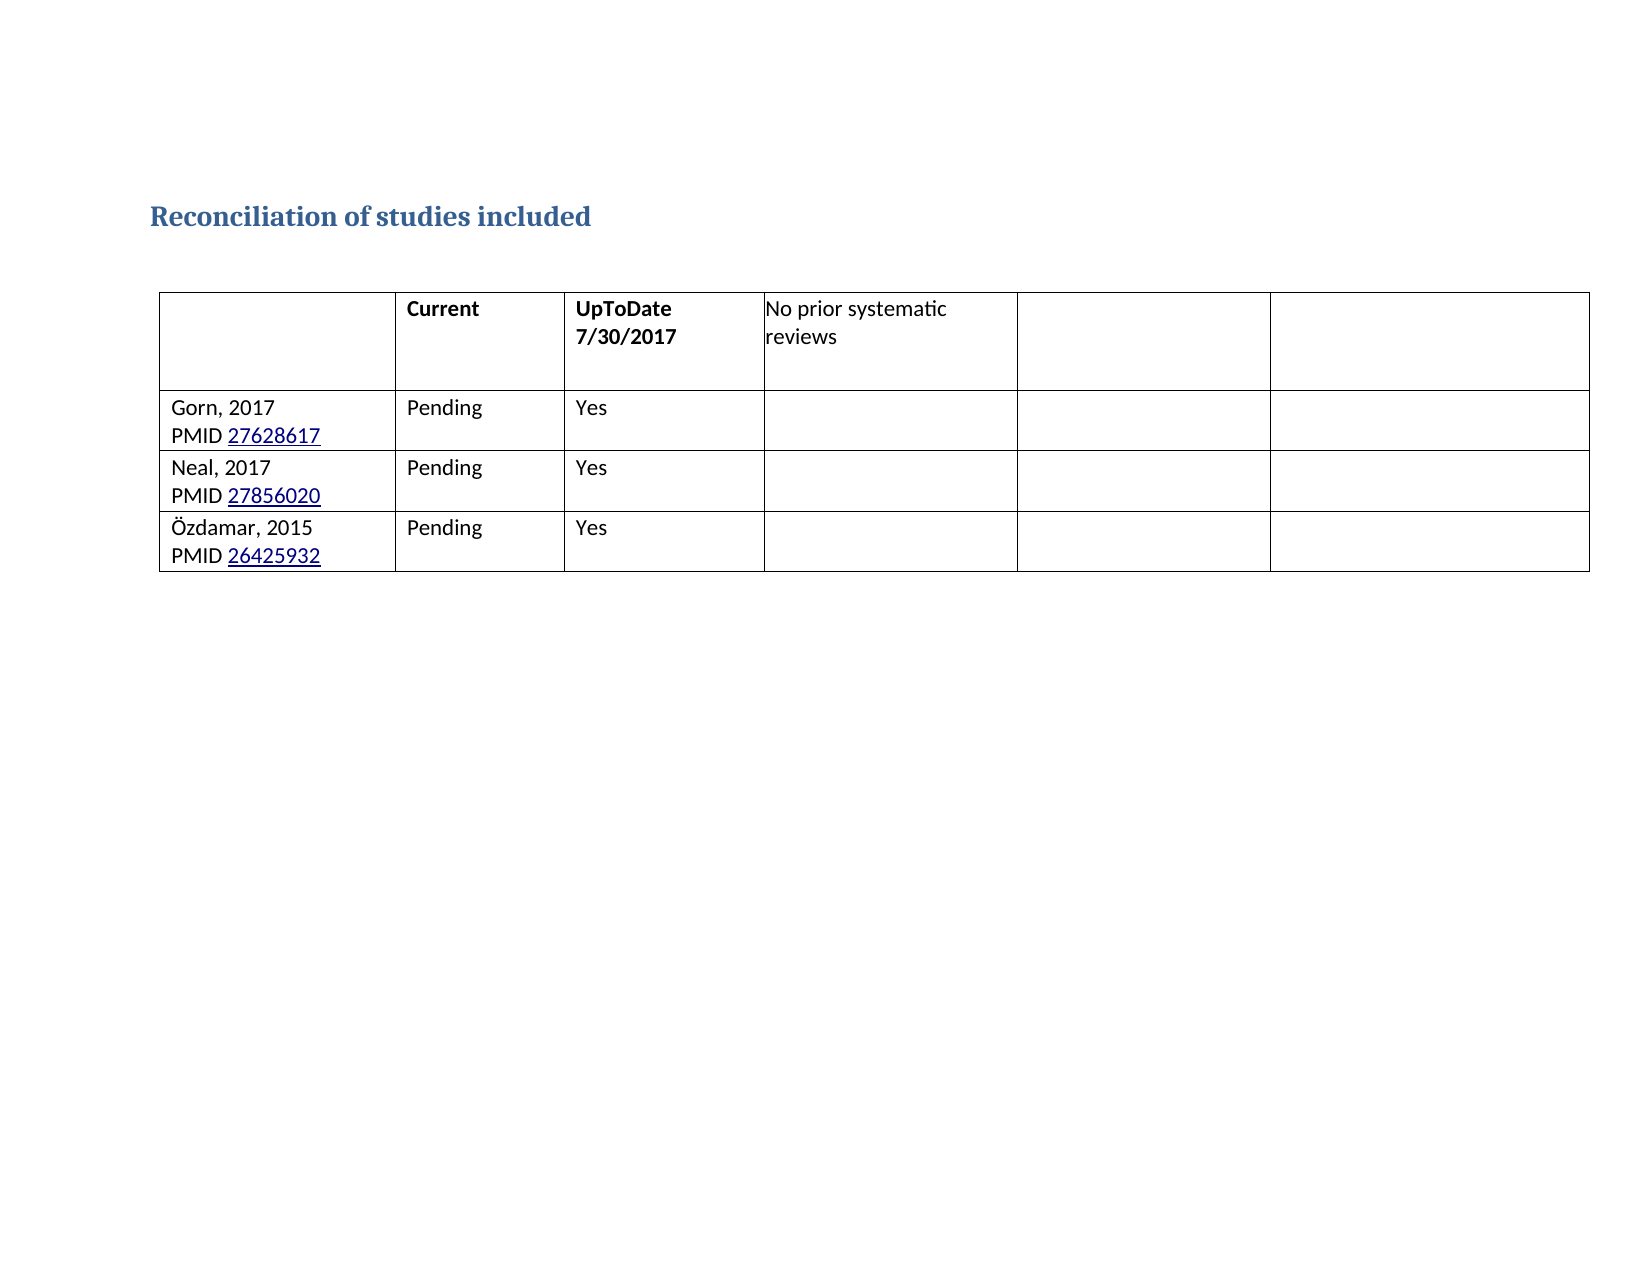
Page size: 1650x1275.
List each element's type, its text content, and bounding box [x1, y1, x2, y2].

table_cell [1271, 512, 1589, 571]
table_cell [1271, 391, 1589, 450]
table_cell Pending [396, 391, 564, 450]
table_cell Pending [396, 451, 564, 511]
table_cell Pending [396, 512, 564, 571]
table_header [1018, 293, 1270, 390]
table_header UpToDate 7/30/2017 [565, 293, 764, 390]
table_cell [1018, 512, 1270, 571]
table_cell Neal, 2017 PMID 27856020 [160, 451, 395, 511]
table_cell Yes [565, 451, 764, 511]
table_cell Yes [565, 512, 764, 571]
table_header Current [396, 293, 564, 390]
table_header [1271, 293, 1589, 390]
table_cell [1271, 451, 1589, 511]
table_header No prior systematic reviews [765, 293, 1017, 390]
table_cell [765, 451, 1017, 511]
table_cell Yes [565, 391, 764, 450]
table_cell [765, 512, 1017, 571]
table_cell [1018, 451, 1270, 511]
table_cell [765, 391, 1017, 450]
table_cell [1018, 391, 1270, 450]
subtitle Reconciliation of studies included [150, 200, 1500, 233]
table_cell Gorn, 2017 PMID 27628617 [160, 391, 395, 450]
table_cell Özdamar, 2015 PMID 26425932 [160, 512, 395, 571]
table_header [160, 293, 395, 390]
